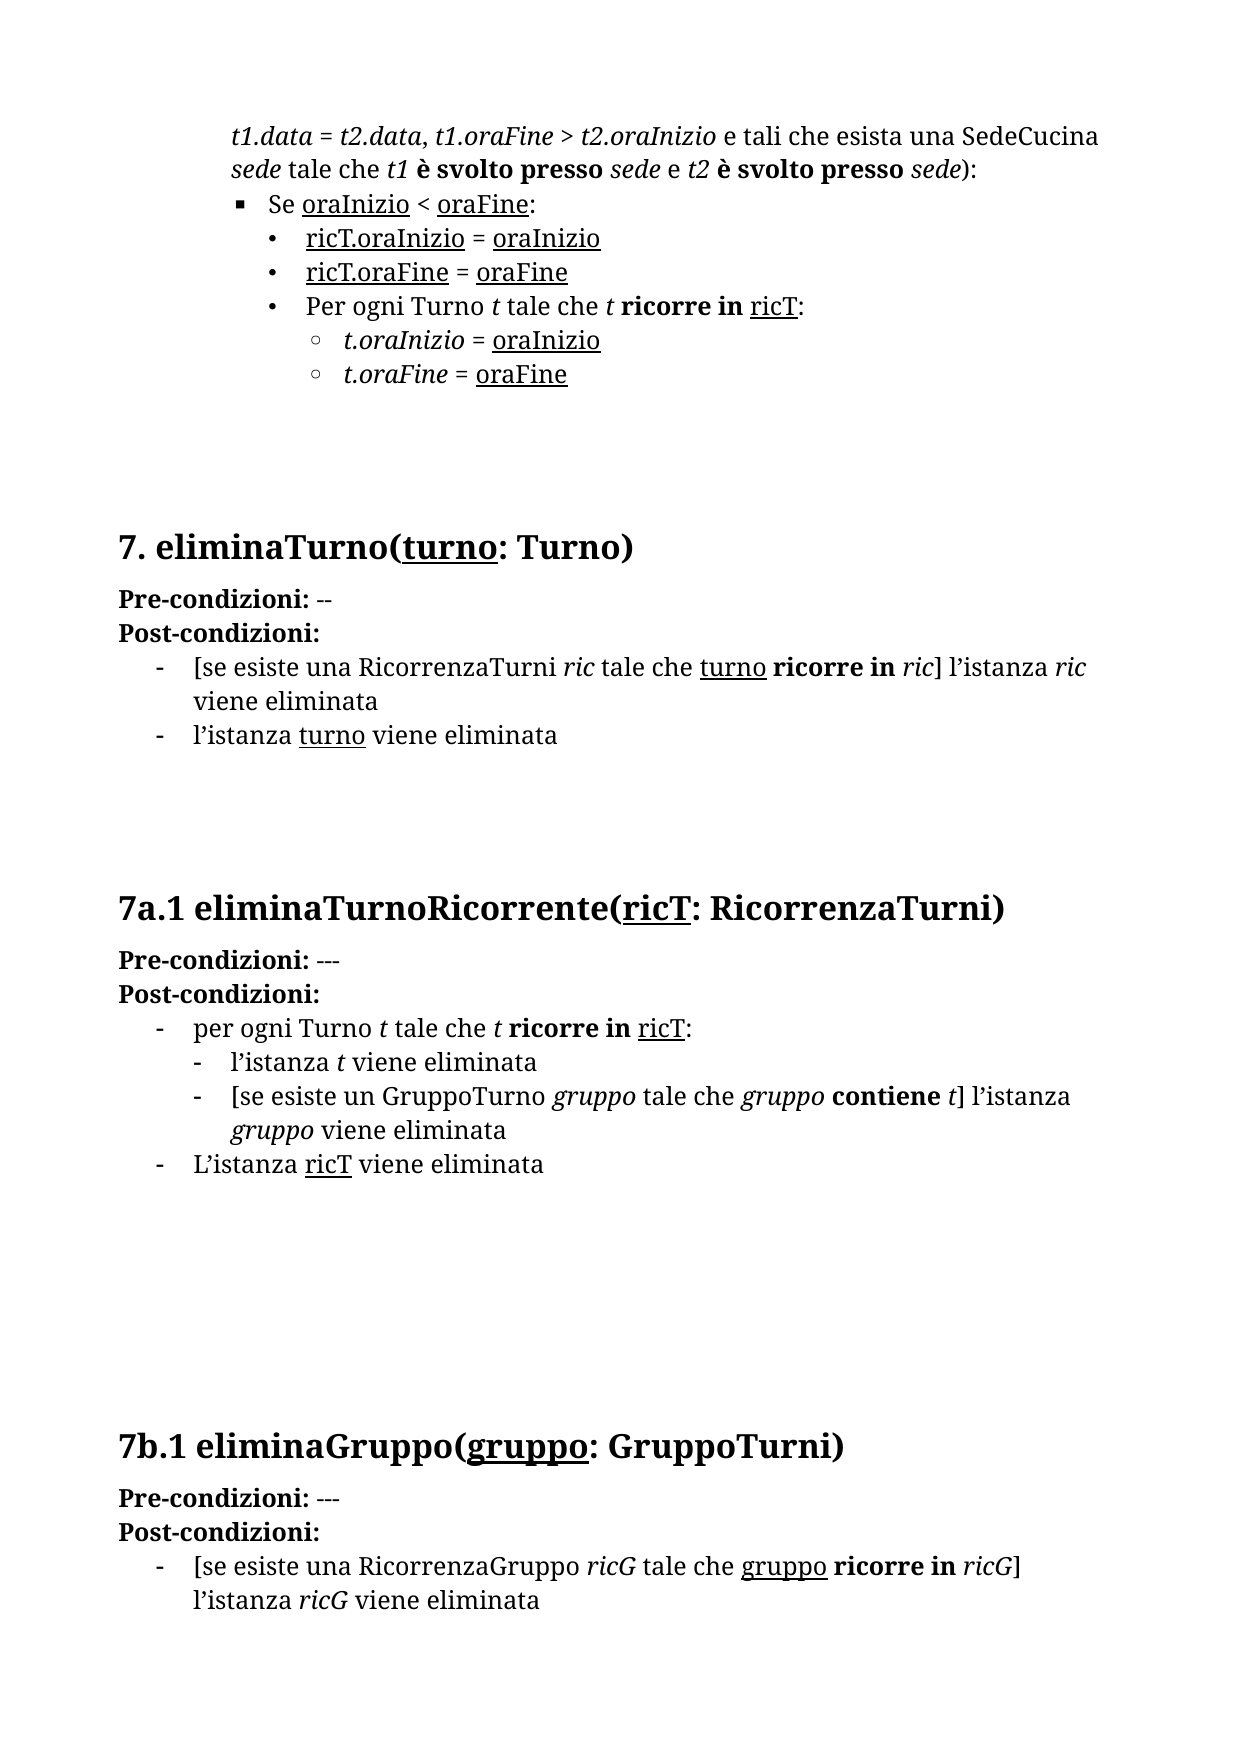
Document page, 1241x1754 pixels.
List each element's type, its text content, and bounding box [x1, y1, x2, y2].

list ricT.oraFine = oraFine [268, 254, 1122, 288]
list per ogni Turno t tale che t ricorre in ricT: [156, 1011, 1122, 1045]
list Se oraInizio < oraFine: [231, 186, 1122, 220]
text Post-condizioni: [118, 977, 1122, 1011]
list [se esiste una RicorrenzaGruppo ricG tale che gruppo ricorre in ricG] l’istanza ricG viene eliminata [156, 1549, 1122, 1617]
list Per ogni Turno t tale che t ricorre in ricT: [268, 288, 1122, 322]
list t1.data = t2.data, t1.oraFine > t2.oraInizio e tali che esista una SedeCucina sede tale che t1 è svolto presso sede e t2 è svolto presso sede): [193, 118, 1122, 186]
list l’istanza t viene eliminata [193, 1045, 1122, 1079]
subtitle 7a.1 eliminaTurnoRicorrente(ricT: RicorrenzaTurni) [118, 885, 1122, 930]
list t.oraFine = oraFine [306, 357, 1122, 391]
list [se esiste un GruppoTurno gruppo tale che gruppo contiene t] l’istanza gruppo viene eliminata [193, 1079, 1122, 1147]
text Post-condizioni: [118, 616, 1122, 649]
list l’istanza turno viene eliminata [156, 718, 1122, 752]
subtitle 7b.1 eliminaGruppo(gruppo: GruppoTurni) [118, 1423, 1122, 1468]
subtitle 7. eliminaTurno(turno: Turno) [118, 523, 1122, 569]
list ricT.oraInizio = oraInizio [268, 220, 1122, 254]
text Pre-condizioni: --- [118, 1481, 1122, 1515]
text Pre-condizioni: -- [118, 581, 1122, 616]
list [se esiste una RicorrenzaTurni ric tale che turno ricorre in ric] l’istanza ric viene eliminata [156, 649, 1122, 718]
list t.oraInizio = oraInizio [306, 322, 1122, 357]
list L’istanza ricT viene eliminata [156, 1147, 1122, 1181]
text Post-condizioni: [118, 1515, 1122, 1549]
text Pre-condizioni: --- [118, 943, 1122, 977]
